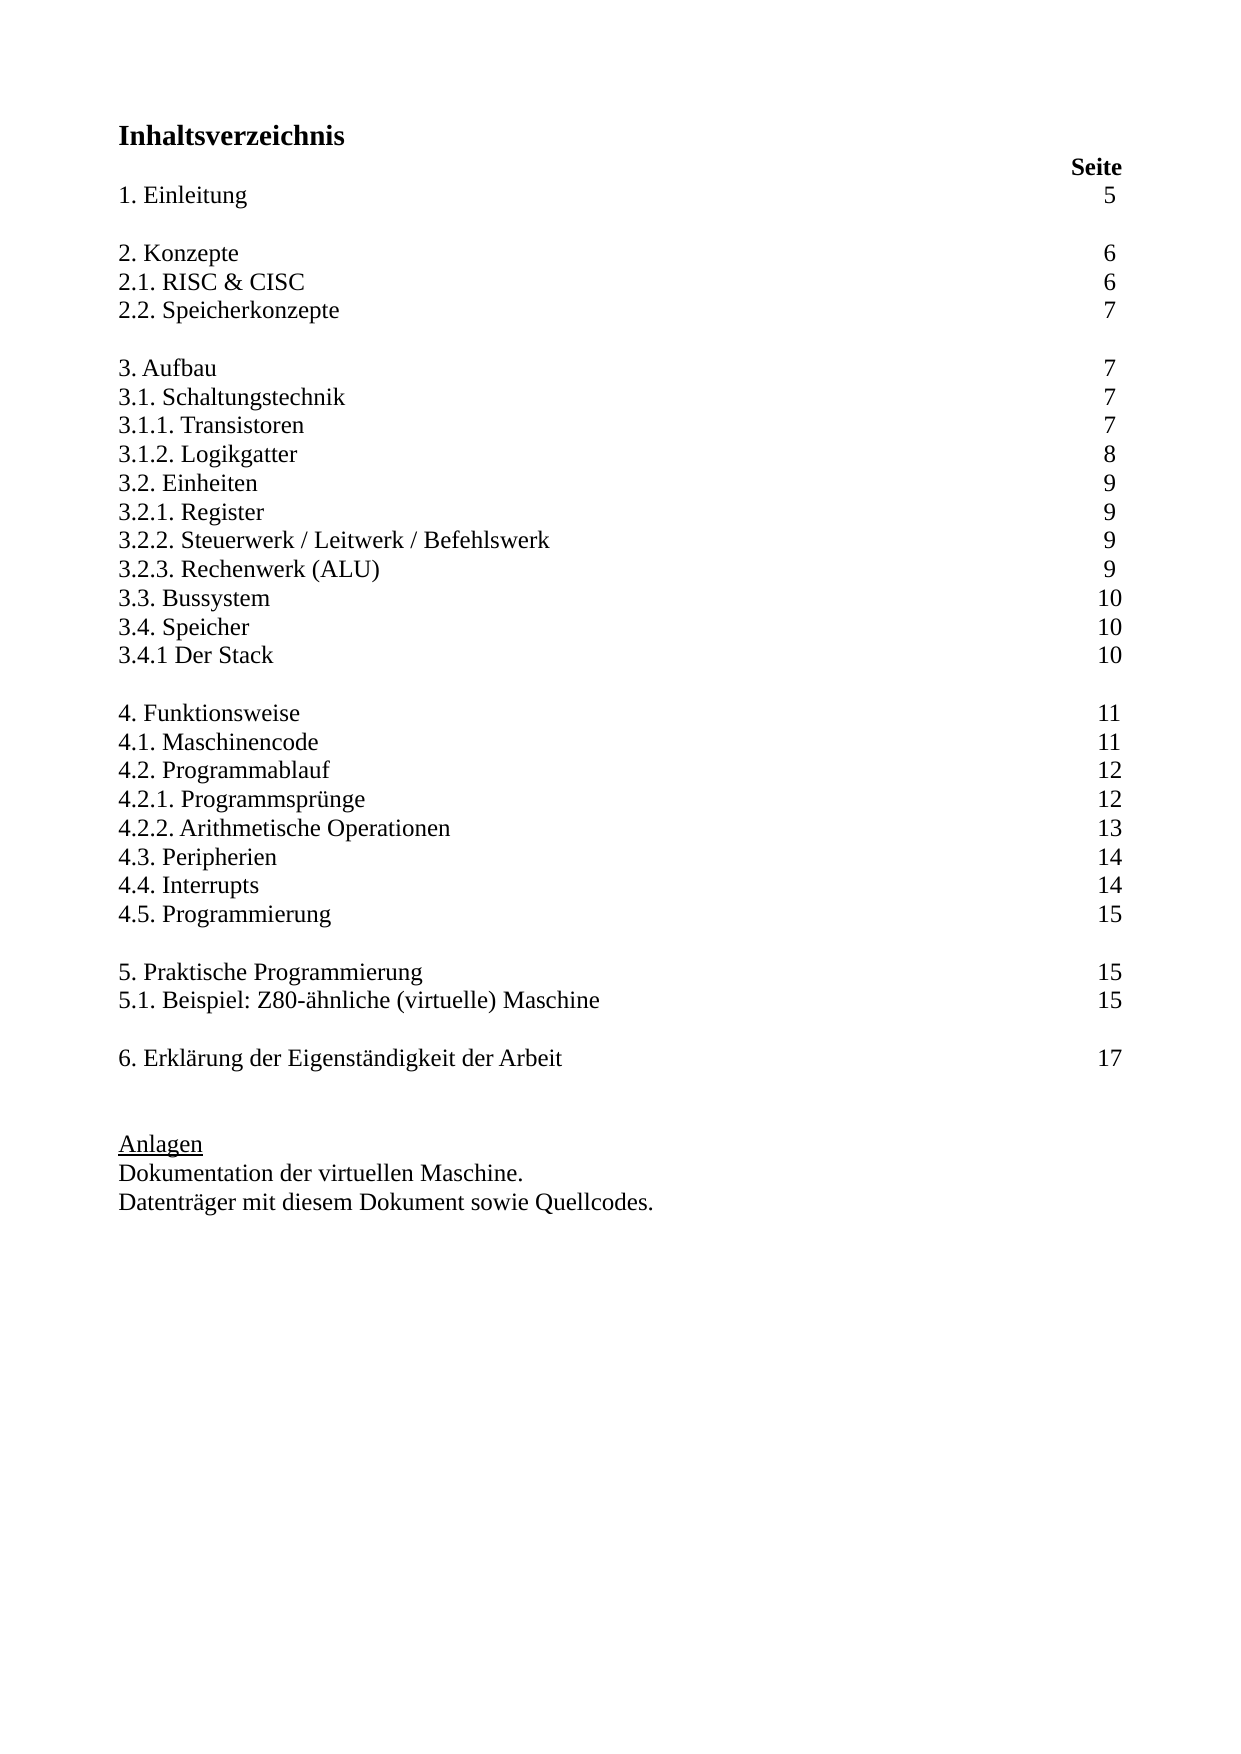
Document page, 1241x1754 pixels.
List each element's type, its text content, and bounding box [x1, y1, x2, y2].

text 4.4. Interrupts 14 [118, 870, 1122, 899]
text 5. Praktische Programmierung 15 [118, 957, 1122, 985]
text Seite [118, 152, 1122, 180]
text 3.1.1. Transistoren 7 [118, 410, 1122, 439]
text 3.2. Einheiten 9 [118, 468, 1122, 497]
text Dokumentation der virtuellen Maschine. [118, 1158, 1122, 1187]
text 2.2. Speicherkonzepte 7 [118, 295, 1122, 324]
text 3.3. Bussystem 10 [118, 583, 1122, 612]
text 4.2. Programmablauf 12 [118, 755, 1122, 784]
text 3.4. Speicher 10 [118, 612, 1122, 640]
text 3.1. Schaltungstechnik 7 [118, 382, 1122, 410]
text 4.1. Maschinencode 11 [118, 727, 1122, 755]
text 5.1. Beispiel: Z80-ähnliche (virtuelle) Maschine 15 [118, 985, 1122, 1014]
text 3.4.1 Der Stack 10 [118, 640, 1122, 669]
text 4.2.2. Arithmetische Operationen 13 [118, 813, 1122, 842]
text 3. Aufbau 7 [118, 353, 1122, 382]
text Inhaltsverzeichnis [118, 118, 1122, 152]
text 3.2.2. Steuerwerk / Leitwerk / Befehlswerk 9 [118, 525, 1122, 554]
text 2.1. RISC & CISC 6 [118, 267, 1122, 295]
text 4.5. Programmierung 15 [118, 899, 1122, 928]
text 3.2.3. Rechenwerk (ALU) 9 [118, 554, 1122, 583]
text 2. Konzepte 6 [118, 238, 1122, 267]
text 1. Einleitung 5 [118, 180, 1122, 209]
text Anlagen [118, 1129, 1122, 1158]
text 3.2.1. Register 9 [118, 497, 1122, 525]
text 3.1.2. Logikgatter 8 [118, 439, 1122, 468]
text 4.3. Peripherien 14 [118, 842, 1122, 870]
text 4.2.1. Programmsprünge 12 [118, 784, 1122, 813]
text Datenträger mit diesem Dokument sowie Quellcodes. [118, 1187, 1122, 1215]
text 6. Erklärung der Eigenständigkeit der Arbeit 17 [118, 1043, 1122, 1072]
text 4. Funktionsweise 11 [118, 698, 1122, 727]
